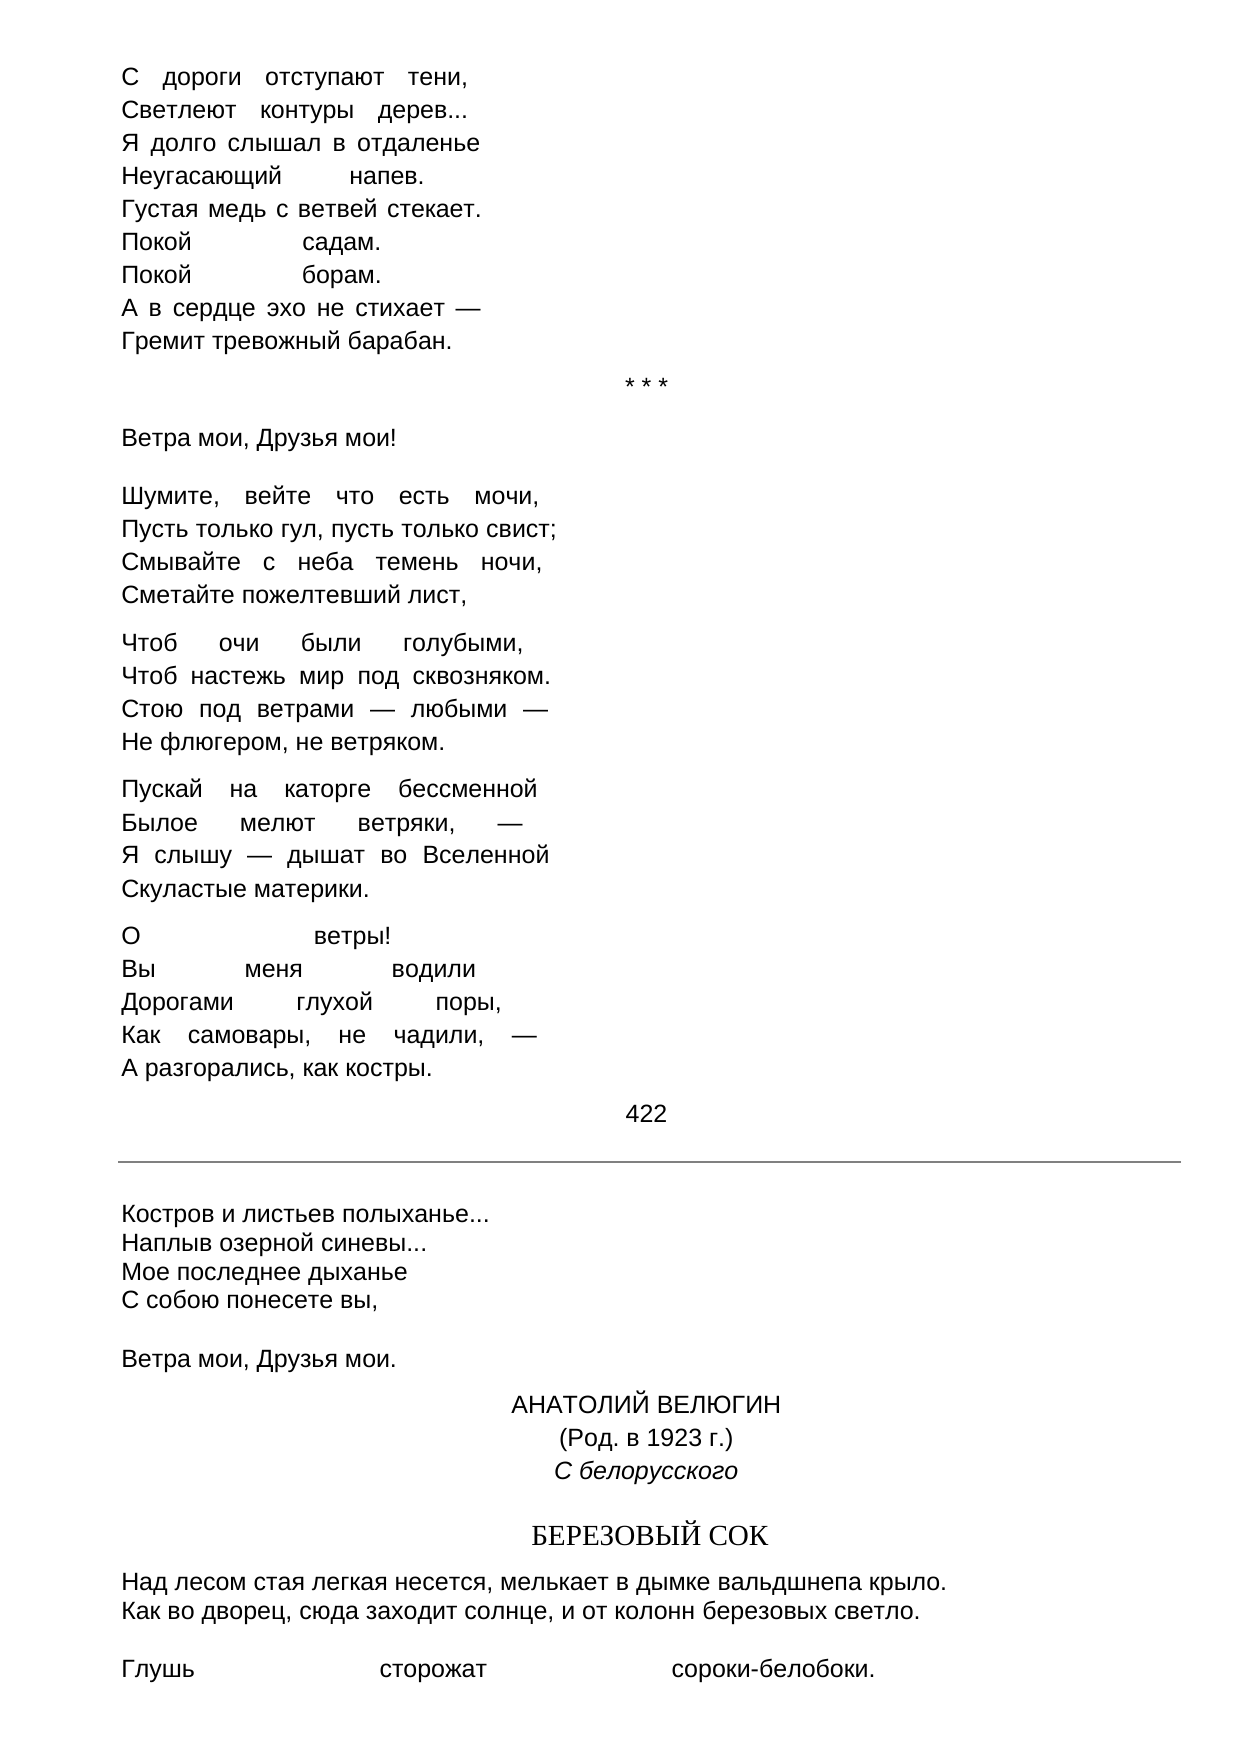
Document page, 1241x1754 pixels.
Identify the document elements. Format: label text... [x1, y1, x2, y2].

table_header Костров и листьев полыханье... Наплыв озерной синевы... Мое последнее дыханье С собою понесете вы, Ветра мои, Друзья мои. [118, 1196, 511, 1390]
text 422 [118, 1099, 1181, 1128]
text * * * [118, 372, 1181, 401]
table_header Ветра мои, Друзья мои! Шумите, вейте что есть мочи, Пусть только гул, пусть только свист; Смывайте с неба темень ночи, Сметайте пожелтевший лист, Чтоб очи были голубыми, Чтоб настежь мир под сквозняком. Стою под ветрами — любыми — Не флюгером, не ветряком. Пускай на каторге бессменной Былое мелют ветряки, — Я слышу — дышат во Вселенной Скуластые материки. О ветры! Вы меня водили Дорогами глухой поры, Как самовары, не чадили, — А разгорались, как костры. [118, 420, 568, 1099]
text АНАТОЛИЙ ВЕЛЮГИН (Род. в 1923 г.) С белорусского [118, 1390, 1181, 1484]
subtitle БЕРЕЗОВЫЙ СОК [118, 1518, 1181, 1552]
table_header Над лесом стая легкая несется, мелькает в дымке вальдшнепа крыло. Как во дворец, сюда заходит солнце, и от колонн березовых светло. Глушь сторожат сороки-белобоки. [118, 1564, 1063, 1686]
table_header С дороги отступают тени, Светлеют контуры дерев... Я долго слышал в отдаленье Неугасающий напев. Густая медь с ветвей стекает. Покой садам. Покой борам. А в сердце эхо не стихает — Гремит тревожный барабан. [118, 59, 495, 372]
